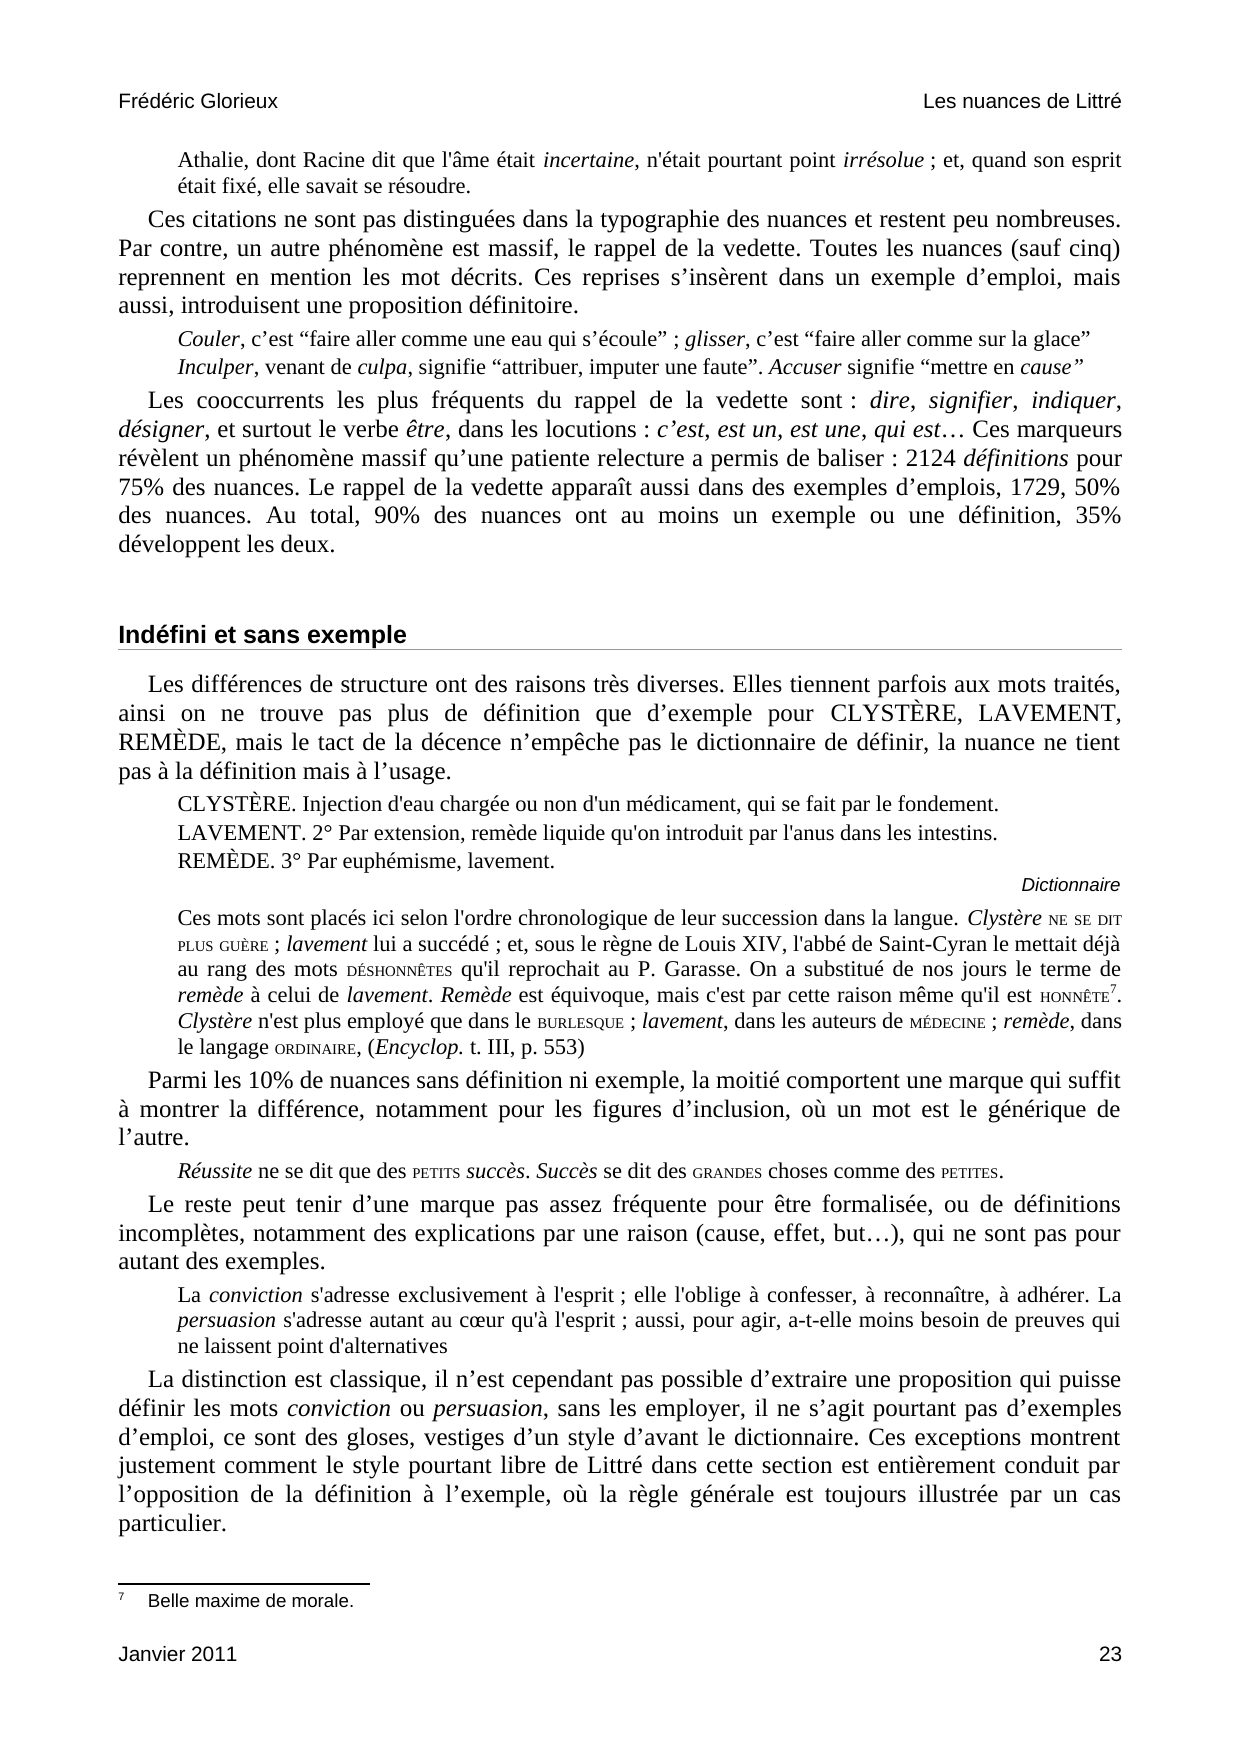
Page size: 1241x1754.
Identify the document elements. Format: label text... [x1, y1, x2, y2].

text CLYSTÈRE. Injection d'eau chargée ou non d'un médicament, qui se fait par le fondement. [177, 790, 1122, 816]
text Les cooccurrents les plus fréquents du rappel de la vedette sont : dire, signifier, indiquer, désigner, et surtout le verbe être, dans les locutions : c’est, est un, est une, qui est… Ces marqueurs révèlent un phénomène massif qu’une patiente relecture a permis de baliser : 2124 définitions pour 75% des nuances. Le rappel de la vedette apparaît aussi dans des exemples d’emplois, 1729, 50% des nuances. Au total, 90% des nuances ont au moins un exemple ou une définition, 35% développent les deux. [118, 385, 1122, 558]
text Le reste peut tenir d’une marque pas assez fréquente pour être formalisée, ou de définitions incomplètes, notamment des explications par une raison (cause, effet, but…), qui ne sont pas pour autant des exemples. [118, 1189, 1122, 1275]
text La distinction est classique, il n’est cependant pas possible d’extraire une proposition qui puisse définir les mots conviction ou persuasion, sans les employer, il ne s’agit pourtant pas d’exemples d’emploi, ce sont des gloses, vestiges d’un style d’avant le dictionnaire. Ces exceptions montrent justement comment le style pourtant libre de Littré dans cette section est entièrement conduit par l’opposition de la définition à l’exemple, où la règle générale est toujours illustrée par un cas particulier. [118, 1364, 1122, 1537]
text Les différences de structure ont des raisons très diverses. Elles tiennent parfois aux mots traités, ainsi on ne trouve pas plus de définition que d’exemple pour CLYSTÈRE, LAVEMENT, REMÈDE, mais le tact de la décence n’empêche pas le dictionnaire de définir, la nuance ne tient pas à la définition mais à l’usage. [118, 669, 1122, 784]
subtitle Indéfini et sans exemple [118, 620, 1122, 649]
text Belle maxime de morale. [118, 1590, 1122, 1612]
text Athalie, dont Racine dit que l'âme était incertaine, n'était pourtant point irrésolue ; et, quand son esprit était fixé, elle savait se résoudre. [177, 146, 1122, 198]
text Ces citations ne sont pas distinguées dans la typographie des nuances et restent peu nombreuses. Par contre, un autre phénomène est massif, le rappel de la vedette. Toutes les nuances (sauf cinq) reprennent en mention les mot décrits. Ces reprises s’insèrent dans un exemple d’emploi, mais aussi, introduisent une proposition définitoire. [118, 204, 1122, 319]
text REMÈDE. 3° Par euphémisme, lavement. [177, 848, 1122, 874]
text Ces mots sont placés ici selon l'ordre chronologique de leur succession dans la langue. Clystère ne se dit plus guère ; lavement lui a succédé ; et, sous le règne de Louis XIV, l'abbé de Saint-Cyran le mettait déjà au rang des mots déshonnêtes qu'il reprochait au P. Garasse. On a substitué de nos jours le terme de remède à celui de lavement. Remède est équivoque, mais c'est par cette raison même qu'il est honnête. Clystère n'est plus employé que dans le burlesque ; lavement, dans les auteurs de médecine ; remède, dans le langage ordinaire, (Encyclop. t. III, p. 553) [177, 904, 1122, 1059]
text La conviction s'adresse exclusivement à l'esprit ; elle l'oblige à confesser, à reconnaître, à adhérer. La persuasion s'adresse autant au cœur qu'à l'esprit ; aussi, pour agir, a-t-elle moins besoin de preuves qui ne laissent point d'alternatives [177, 1281, 1122, 1358]
text Inculper, venant de culpa, signifie “attribuer, imputer une faute”. Accuser signifie “mettre en cause” [177, 354, 1122, 379]
text Couler, c’est “faire aller comme une eau qui s’écoule” ; glisser, c’est “faire aller comme sur la glace” [177, 325, 1122, 351]
text Réussite ne se dit que des petits succès. Succès se dit des grandes choses comme des petites. [177, 1157, 1122, 1183]
text Dictionnaire [236, 874, 1122, 895]
text LAVEMENT. 2° Par extension, remède liquide qu'on introduit par l'anus dans les intestins. [177, 819, 1122, 845]
text Parmi les 10% de nuances sans définition ni exemple, la moitié comportent une marque qui suffit à montrer la différence, notamment pour les figures d’inclusion, où un mot est le générique de l’autre. [118, 1065, 1122, 1151]
